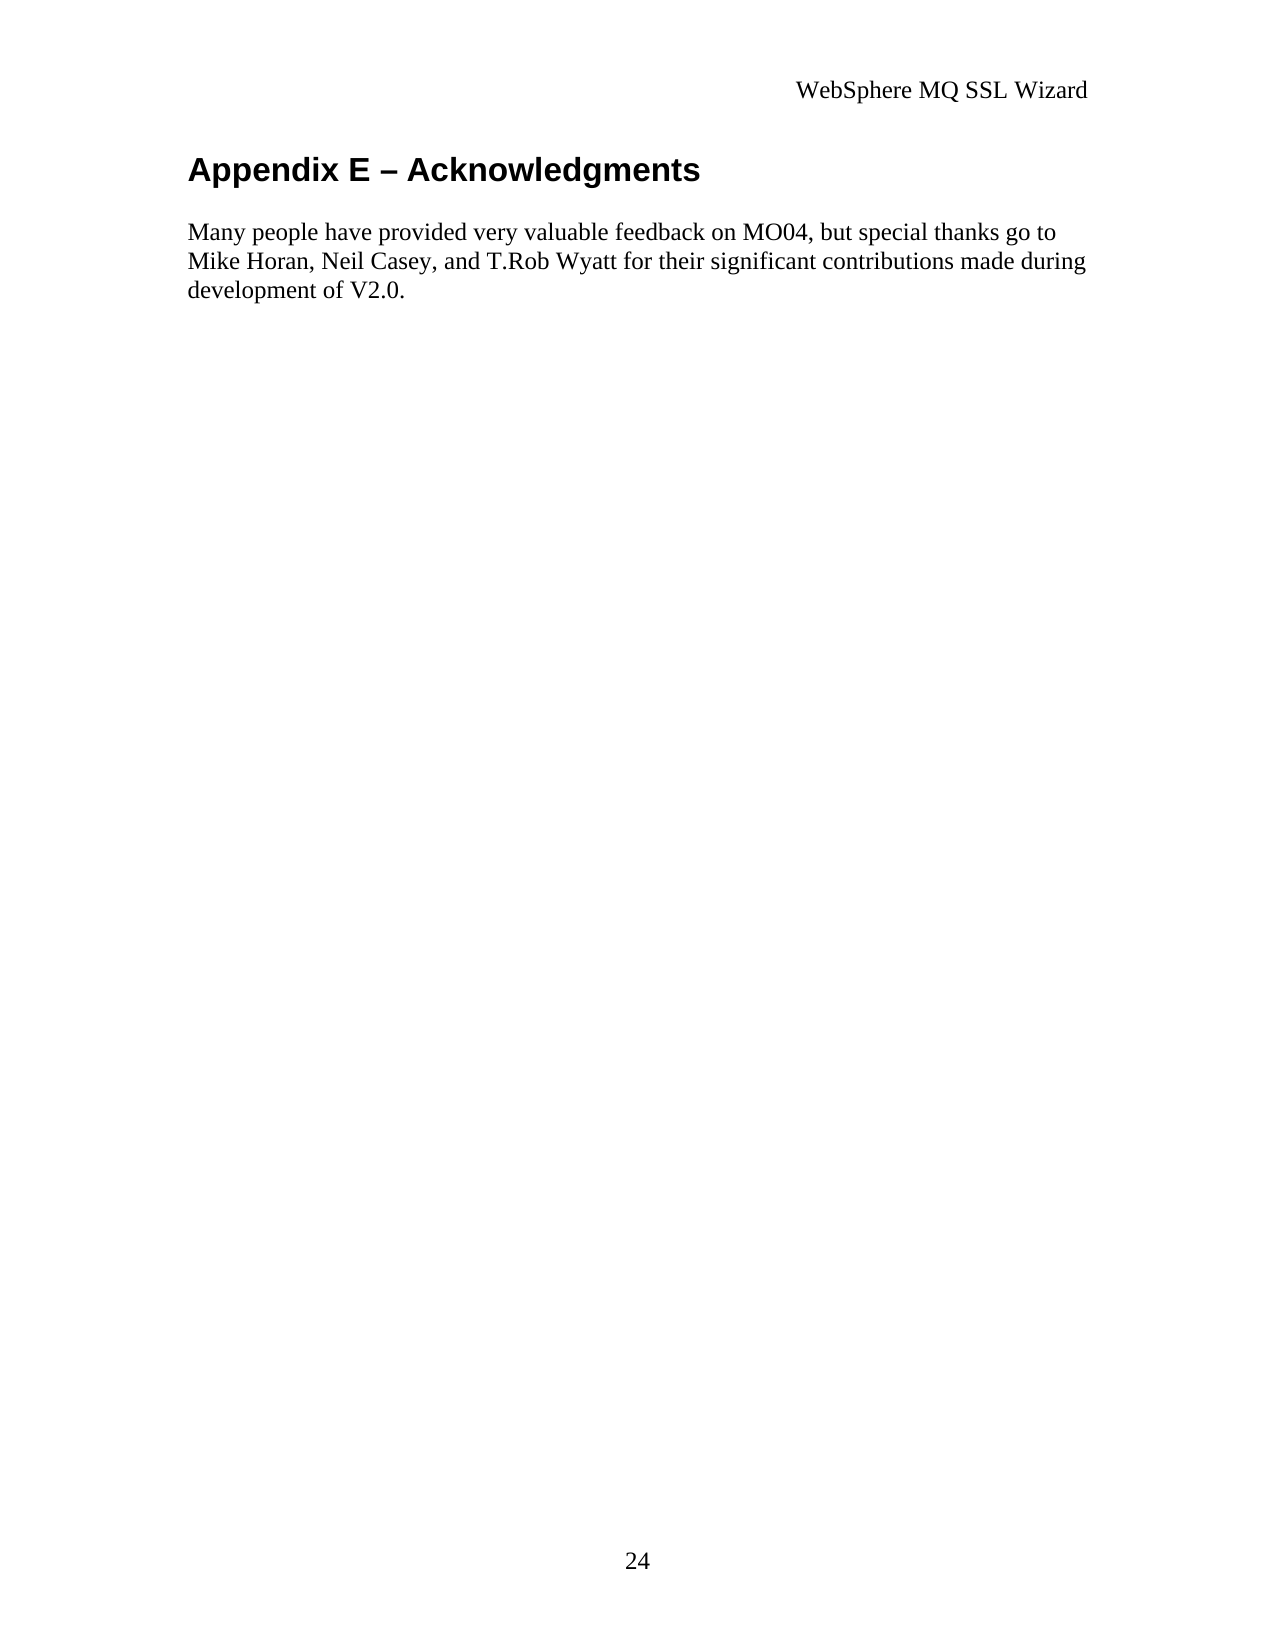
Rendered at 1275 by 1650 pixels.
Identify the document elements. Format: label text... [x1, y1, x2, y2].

text Many people have provided very valuable feedback on MO04, but special thanks go to Mike Horan, Neil Casey, and T.Rob Wyatt for their significant contributions made during development of V2.0. [187, 217, 1088, 303]
text Appendix E – Acknowledgments [187, 150, 1088, 188]
